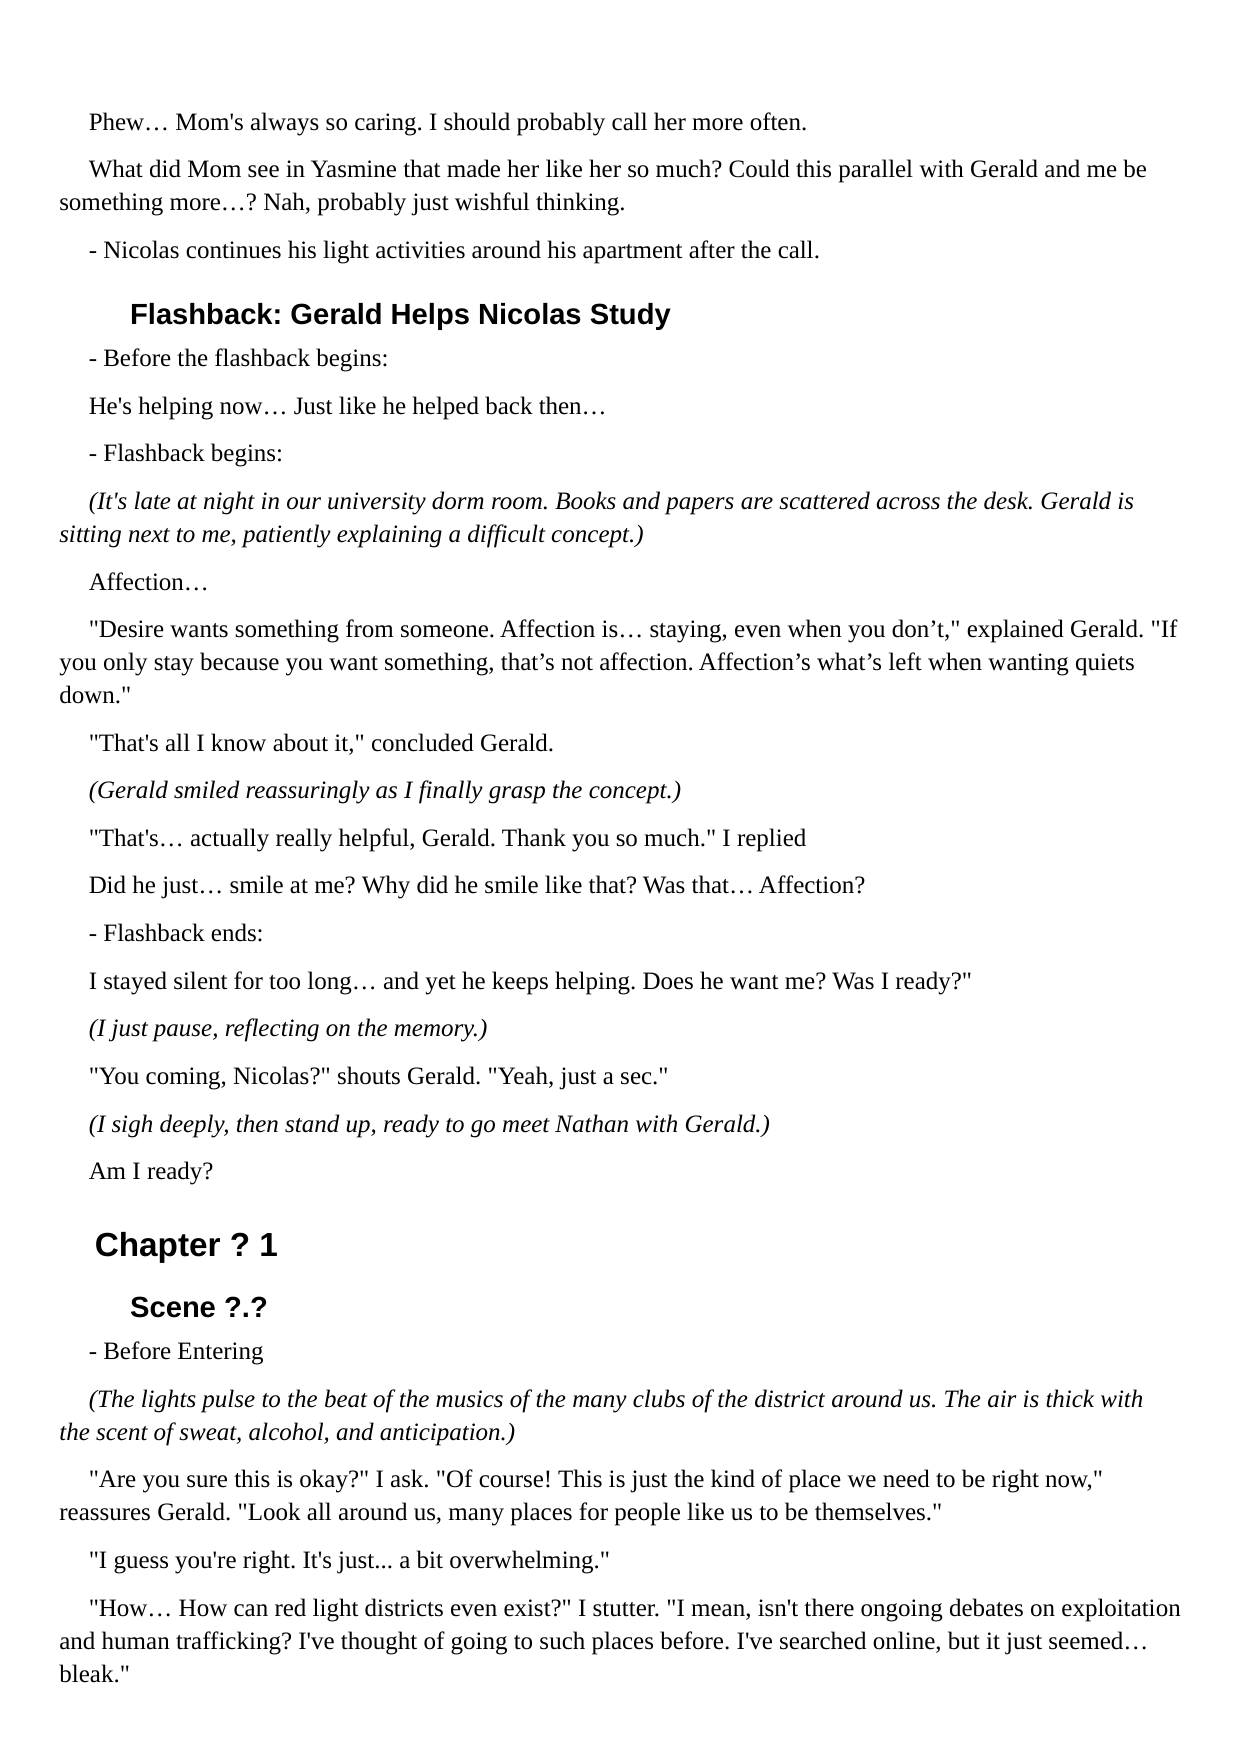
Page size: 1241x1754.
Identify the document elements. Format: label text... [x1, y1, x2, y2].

text He's helping now… Just like he helped back then… [59, 391, 1181, 419]
text (It's late at night in our university dorm room. Books and papers are scattered across the desk. Gerald is sitting next to me, patiently explaining a difficult concept.) [59, 486, 1181, 548]
text "Are you sure this is okay?" I ask. "Of course! This is just the kind of place we need to be right now," reassures Gerald. "Look all around us, many places for people like us to be themselves." [59, 1464, 1181, 1526]
text (I sigh deeply, then stand up, ready to go meet Nathan with Gerald.) [59, 1109, 1181, 1137]
text "Desire wants something from someone. Affection is… staying, even when you don’t," explained Gerald. "If you only stay because you want something, that’s not affection. Affection’s what’s left when wanting quiets down." [59, 614, 1181, 709]
text - Nicolas continues his light activities around his apartment after the call. [59, 235, 1181, 264]
text Affection… [59, 567, 1181, 595]
text (The lights pulse to the beat of the musics of the many clubs of the district around us. The air is thick with the scent of sweat, alcohol, and anticipation.) [59, 1384, 1181, 1446]
subtitle Scene ?.? [59, 1290, 1181, 1324]
text - Before Entering [59, 1336, 1181, 1365]
text What did Mom see in Yasmine that made her like her so much? Could this parallel with Gerald and me be something more…? Nah, probably just wishful thinking. [59, 154, 1181, 216]
text - Before the flashback begins: [59, 343, 1181, 372]
text Am I ready? [59, 1156, 1181, 1185]
text (I just pause, reflecting on the memory.) [59, 1013, 1181, 1042]
text I stayed silent for too long… and yet he keeps helping. Does he want me? Was I ready?" [59, 966, 1181, 994]
text "How… How can red light districts even exist?" I stutter. "I mean, isn't there ongoing debates on exploitation and human trafficking? I've thought of going to such places before. I've searched online, but it just seemed… bleak." [59, 1593, 1181, 1687]
text "I guess you're right. It's just... a bit overwhelming." [59, 1545, 1181, 1574]
text Did he just… smile at me? Why did he smile like that? Was that… Affection? [59, 871, 1181, 899]
text - Flashback begins: [59, 438, 1181, 467]
text Phew… Mom's always so caring. I should probably call her more often. [59, 107, 1181, 135]
subtitle Chapter ? 1 [59, 1225, 1181, 1263]
subtitle Flashback: Gerald Helps Nicolas Study [59, 297, 1181, 331]
text (Gerald smiled reassuringly as I finally grasp the concept.) [59, 775, 1181, 804]
text "That's all I know about it," concluded Gerald. [59, 728, 1181, 757]
text "You coming, Nicolas?" shouts Gerald. "Yeah, just a sec." [59, 1061, 1181, 1090]
text "That's… actually really helpful, Gerald. Thank you so much." I replied [59, 823, 1181, 852]
text - Flashback ends: [59, 918, 1181, 947]
